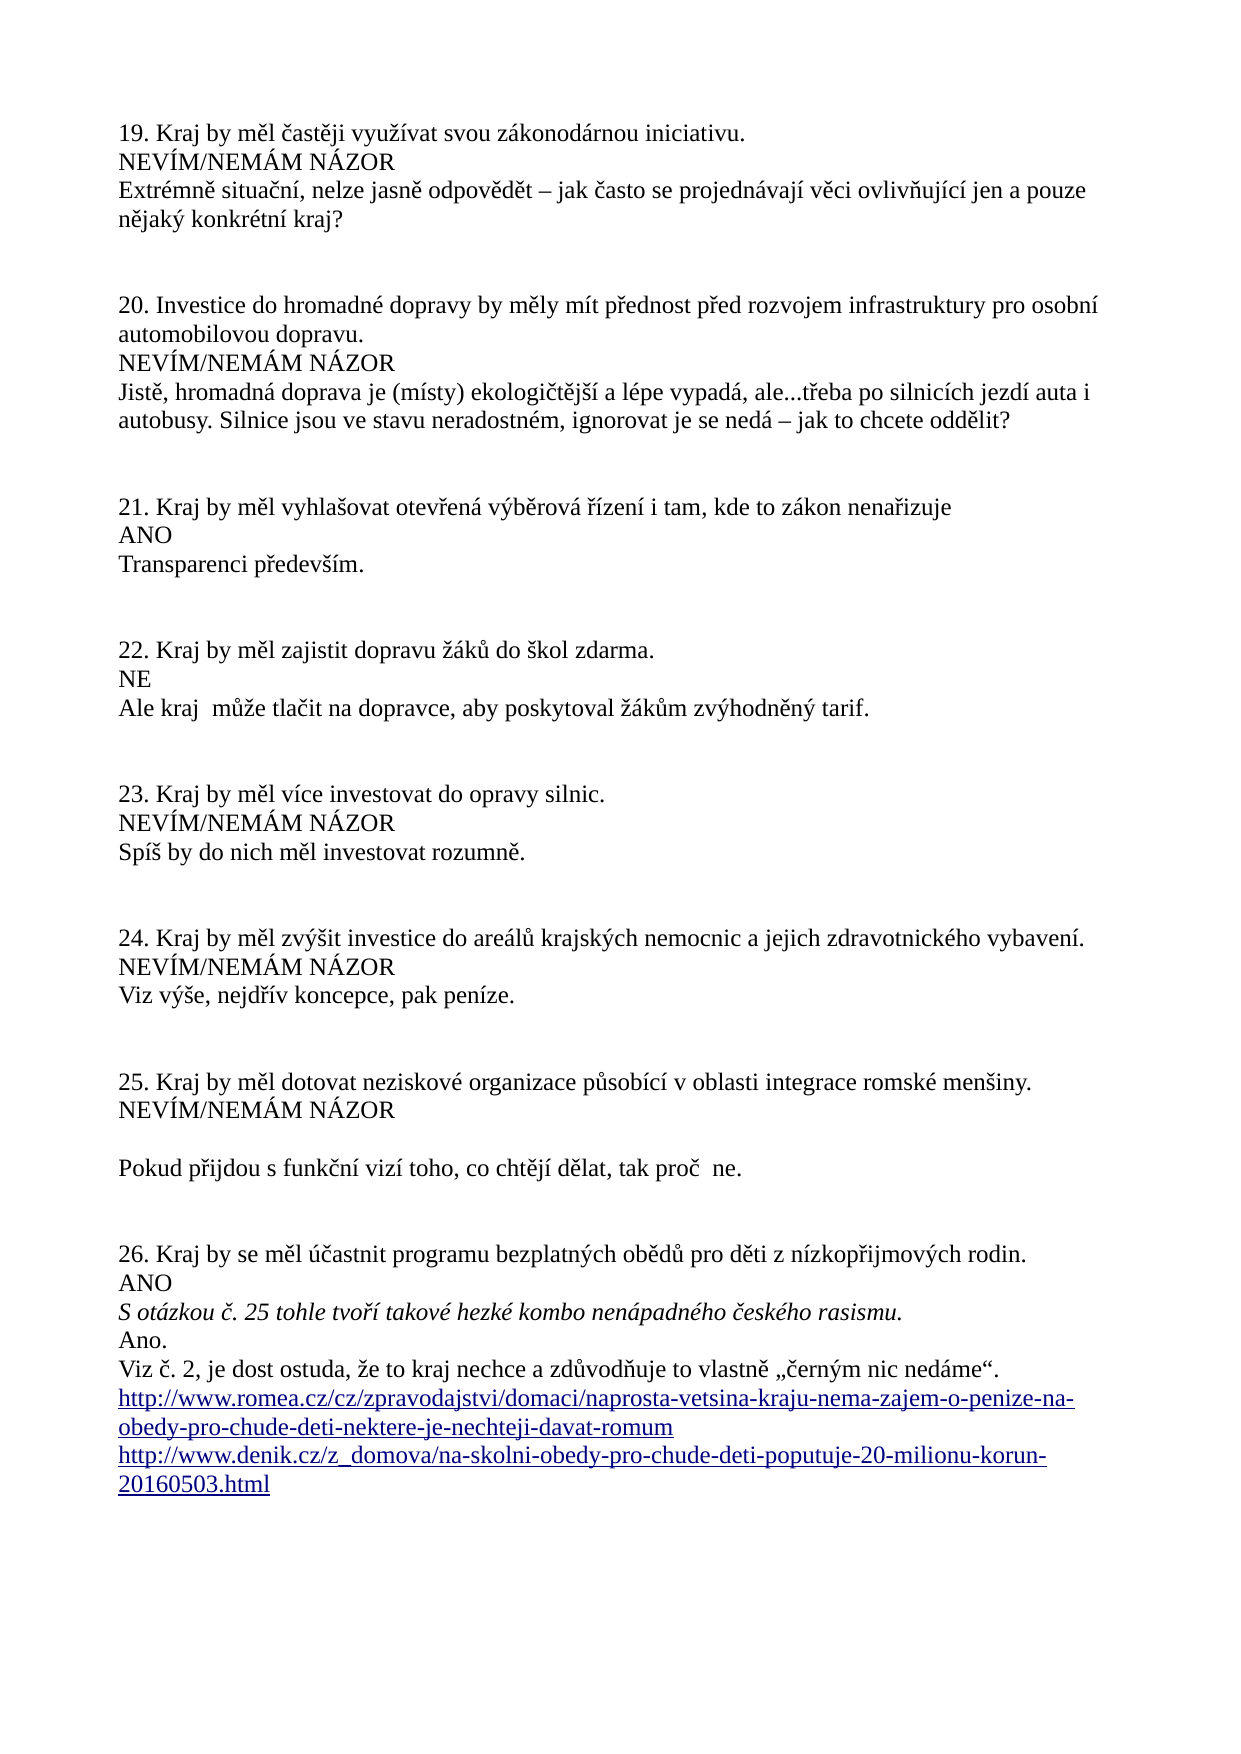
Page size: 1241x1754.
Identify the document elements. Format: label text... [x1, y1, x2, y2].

text 24. Kraj by měl zvýšit investice do areálů krajských nemocnic a jejich zdravotnického vybavení. [118, 923, 1122, 952]
text NEVÍM/NEMÁM NÁZOR [118, 952, 1122, 981]
text Spíš by do nich měl investovat rozumně. [118, 837, 1122, 866]
text NEVÍM/NEMÁM NÁZOR [118, 808, 1122, 837]
text Transparenci především. [118, 549, 1122, 578]
text 21. Kraj by měl vyhlašovat otevřená výběrová řízení i tam, kde to zákon nenařizuje [118, 492, 1122, 521]
text 26. Kraj by se měl účastnit programu bezplatných obědů pro děti z nízkopřijmových rodin. [118, 1239, 1122, 1268]
text Viz výše, nejdřív koncepce, pak peníze. [118, 981, 1122, 1009]
text 25. Kraj by měl dotovat neziskové organizace působící v oblasti integrace romské menšiny. [118, 1067, 1122, 1096]
text NEVÍM/NEMÁM NÁZOR [118, 147, 1122, 176]
text S otázkou č. 25 tohle tvoří takové hezké kombo nenápadného českého rasismu. [118, 1297, 1122, 1326]
text NE [118, 664, 1122, 693]
text Jistě, hromadná doprava je (místy) ekologičtější a lépe vypadá, ale...třeba po silnicích jezdí auta i autobusy. Silnice jsou ve stavu neradostném, ignorovat je se nedá – jak to chcete oddělit? [118, 377, 1122, 434]
text ANO [118, 1268, 1122, 1297]
text 23. Kraj by měl více investovat do opravy silnic. [118, 779, 1122, 808]
text 20. Investice do hromadné dopravy by měly mít přednost před rozvojem infrastruktury pro osobní automobilovou dopravu. [118, 291, 1122, 348]
text 19. Kraj by měl častěji využívat svou zákonodárnou iniciativu. [118, 118, 1122, 147]
text Extrémně situační, nelze jasně odpovědět – jak často se projednávají věci ovlivňující jen a pouze nějaký konkrétní kraj? [118, 176, 1122, 233]
text Ano. [118, 1326, 1122, 1354]
text http://www.denik.cz/z_domova/na-skolni-obedy-pro-chude-deti-poputuje-20-milionu-korun-20160503.html [118, 1441, 1122, 1498]
text ANO [118, 521, 1122, 549]
text 22. Kraj by měl zajistit dopravu žáků do škol zdarma. [118, 636, 1122, 664]
text NEVÍM/NEMÁM NÁZOR [118, 348, 1122, 377]
text NEVÍM/NEMÁM NÁZOR [118, 1096, 1122, 1124]
text Ale kraj může tlačit na dopravce, aby poskytoval žákům zvýhodněný tarif. [118, 693, 1122, 722]
text Viz č. 2, je dost ostuda, že to kraj nechce a zdůvodňuje to vlastně „černým nic nedáme“. [118, 1354, 1122, 1383]
text http://www.romea.cz/cz/zpravodajstvi/domaci/naprosta-vetsina-kraju-nema-zajem-o-penize-na-obedy-pro-chude-deti-nektere-je-nechteji-davat-romum [118, 1383, 1122, 1441]
text Pokud přijdou s funkční vizí toho, co chtějí dělat, tak proč ne. [118, 1153, 1122, 1182]
